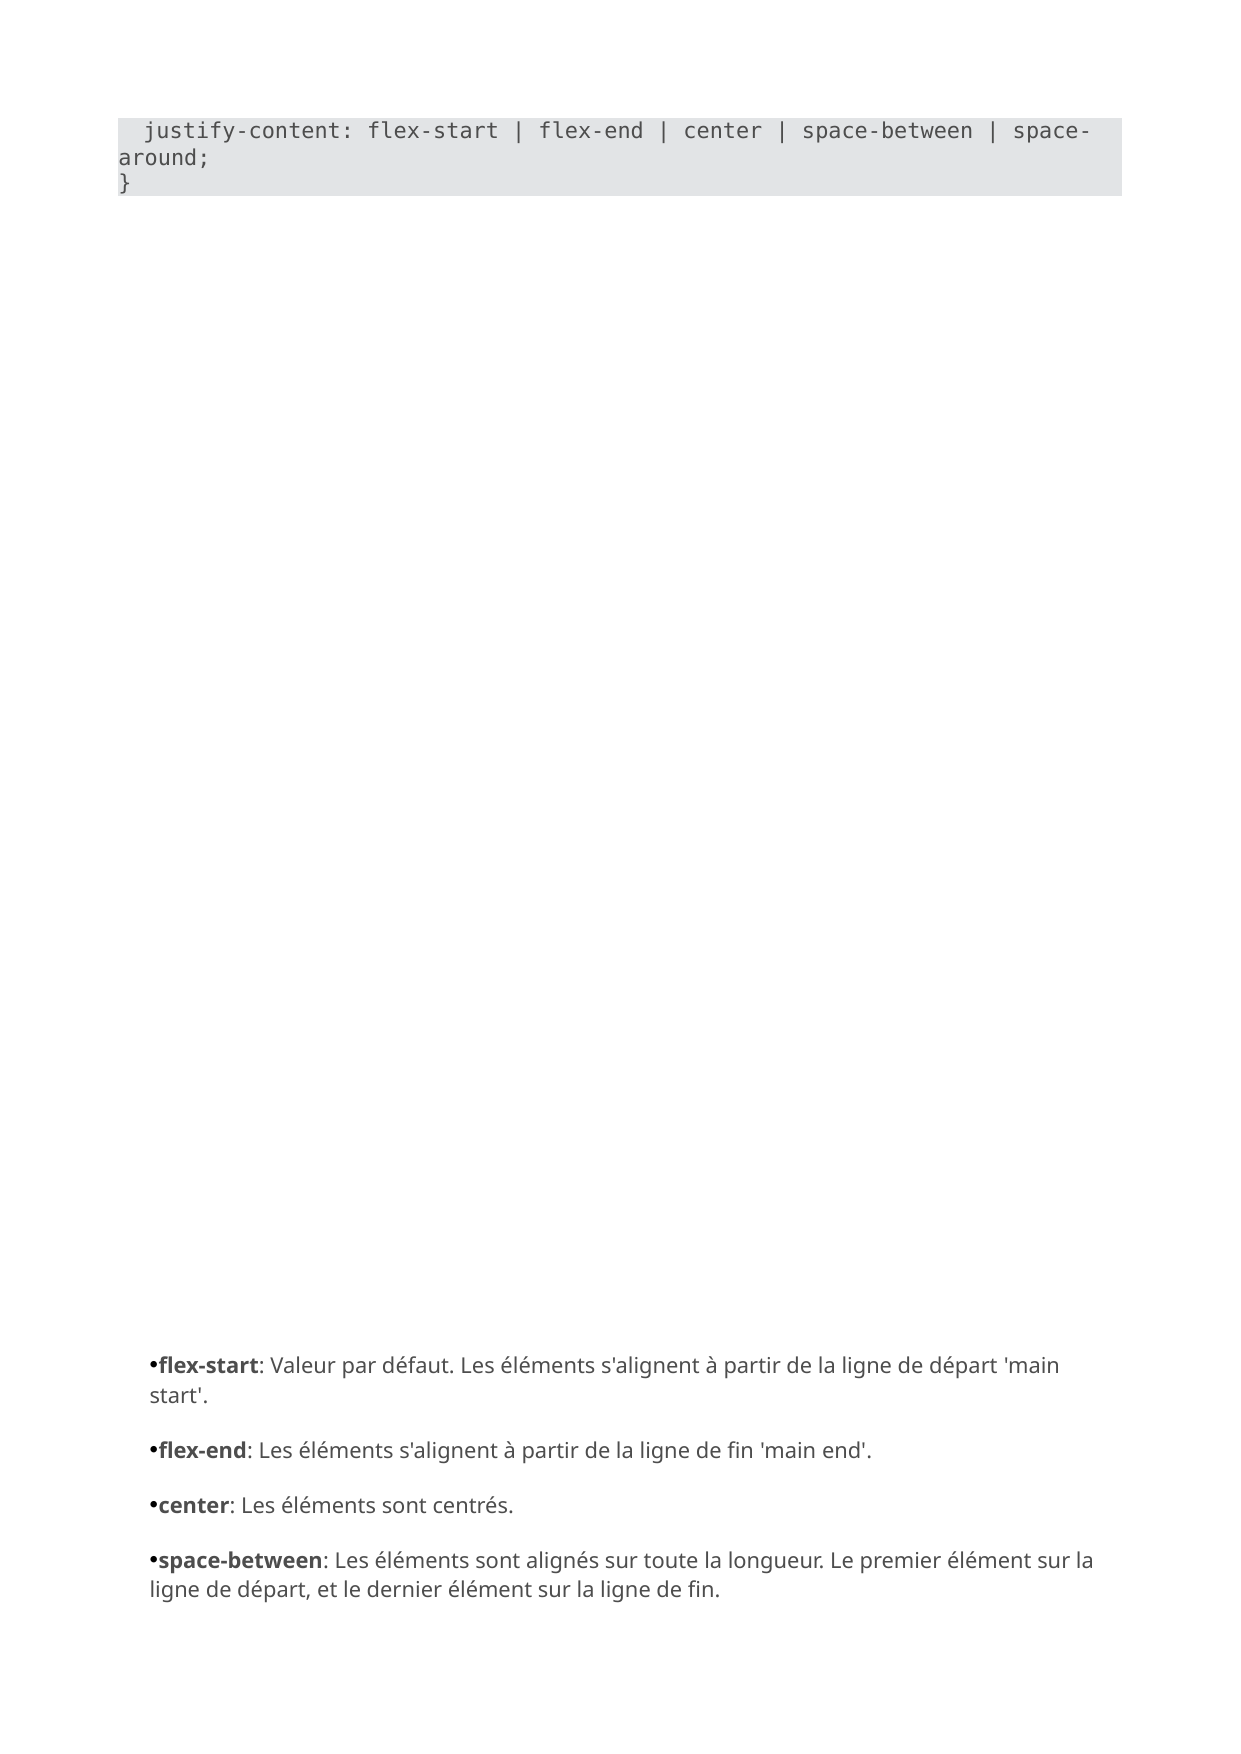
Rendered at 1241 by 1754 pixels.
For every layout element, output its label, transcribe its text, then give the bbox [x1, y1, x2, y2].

list flex-end: Les éléments s'alignent à partir de la ligne de fin 'main end'. [149, 1435, 1122, 1465]
list flex-start: Valeur par défaut. Les éléments s'alignent à partir de la ligne de départ 'main start'. [149, 1350, 1122, 1410]
list space-between: Les éléments sont alignés sur toute la longueur. Le premier élément sur la ligne de départ, et le dernier élément sur la ligne de fin. [149, 1544, 1122, 1604]
text } [118, 170, 1122, 196]
list center: Les éléments sont centrés. [149, 1490, 1122, 1519]
text justify-content: flex-start | flex-end | center | space-between | space-around; [118, 118, 1122, 170]
